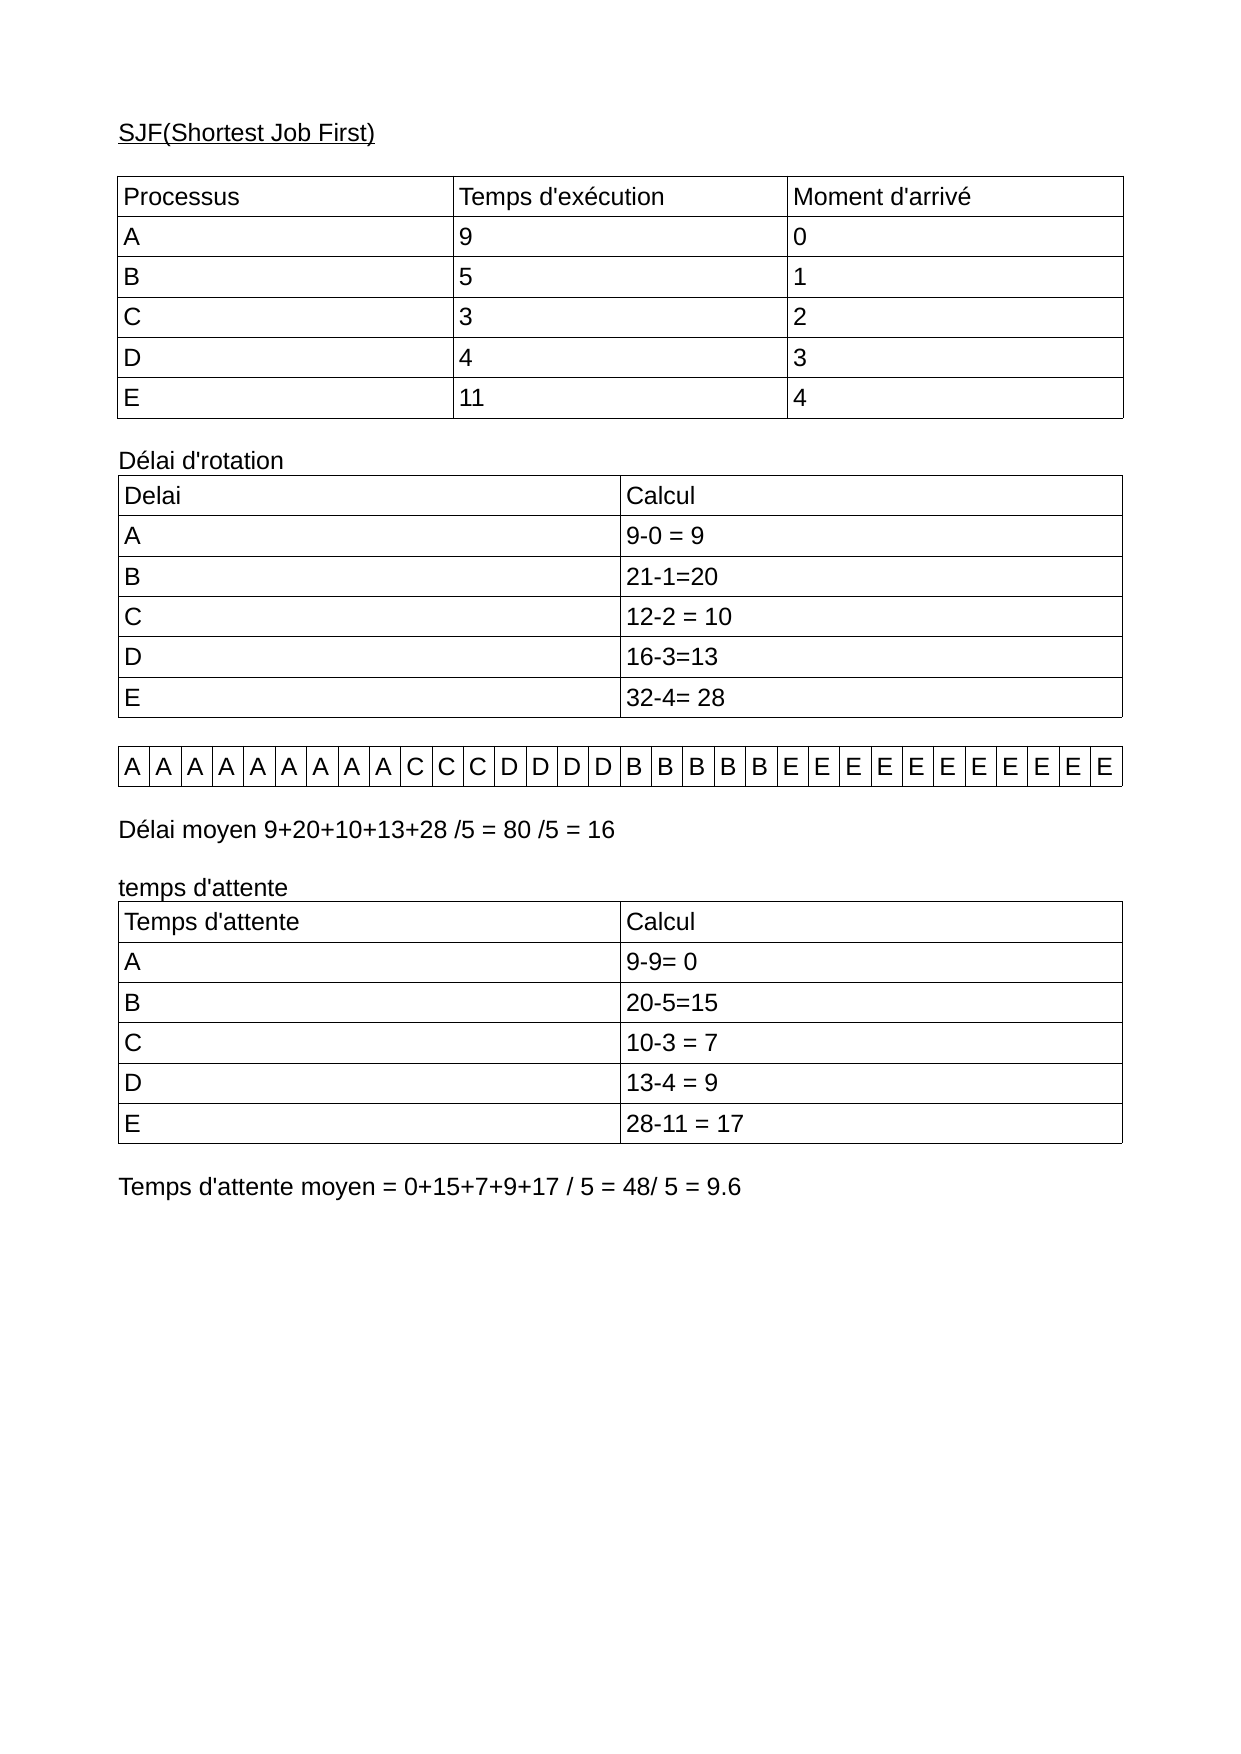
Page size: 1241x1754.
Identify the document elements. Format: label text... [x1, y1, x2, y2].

table_cell C [118, 298, 453, 337]
table_header E [778, 747, 808, 786]
table_header B [746, 747, 777, 786]
table_header E [966, 747, 996, 786]
table_cell 16-3=13 [621, 637, 1122, 677]
table_cell 2 [788, 298, 1123, 337]
table_cell B [119, 557, 620, 596]
text temps d'attente [118, 872, 1122, 901]
table_header A [370, 747, 400, 786]
table_header B [683, 747, 714, 786]
table_cell D [119, 1064, 620, 1103]
table_cell 9-0 = 9 [621, 516, 1122, 556]
table_cell 3 [788, 338, 1123, 377]
table_cell 9-9= 0 [621, 943, 1122, 982]
table_cell E [119, 678, 620, 717]
table_cell 4 [454, 338, 787, 377]
table_cell B [118, 257, 453, 297]
table_header A [182, 747, 212, 786]
table_header B [621, 747, 651, 786]
table_header A [119, 747, 149, 786]
table_header E [997, 747, 1027, 786]
table_header Delai [119, 476, 620, 515]
table_header E [872, 747, 902, 786]
table_cell 28-11 = 17 [621, 1104, 1122, 1143]
table_header D [495, 747, 526, 786]
table_header A [213, 747, 243, 786]
table_header D [589, 747, 620, 786]
table_header A [244, 747, 275, 786]
table_cell B [119, 983, 620, 1022]
table_cell 4 [788, 378, 1123, 417]
table_header A [276, 747, 306, 786]
text SJF(Shortest Job First) [118, 118, 1122, 147]
table_cell A [118, 217, 453, 256]
table_header Calcul [621, 476, 1122, 515]
table_header B [715, 747, 745, 786]
table_cell 32-4= 28 [621, 678, 1122, 717]
table_cell 21-1=20 [621, 557, 1122, 596]
table_cell 20-5=15 [621, 983, 1122, 1022]
table_cell 5 [454, 257, 787, 297]
table_cell 9 [454, 217, 787, 256]
table_cell C [119, 597, 620, 636]
table_header Moment d'arrivé [788, 177, 1123, 216]
table_cell 12-2 = 10 [621, 597, 1122, 636]
table_header B [652, 747, 682, 786]
table_header C [464, 747, 494, 786]
table_cell D [118, 338, 453, 377]
text Temps d'attente moyen = 0+15+7+9+17 / 5 = 48/ 5 = 9.6 [118, 1172, 1122, 1201]
table_cell 1 [788, 257, 1123, 297]
table_cell 13-4 = 9 [621, 1064, 1122, 1103]
table_cell A [119, 943, 620, 982]
table_header E [809, 747, 839, 786]
table_header C [433, 747, 463, 786]
text Délai moyen 9+20+10+13+28 /5 = 80 /5 = 16 [118, 815, 1122, 844]
table_header Temps d'exécution [454, 177, 787, 216]
table_header Temps d'attente [119, 902, 620, 942]
table_cell 10-3 = 7 [621, 1023, 1122, 1062]
table_cell 11 [454, 378, 787, 417]
table_header D [527, 747, 557, 786]
table_header E [1060, 747, 1090, 786]
table_header E [1091, 747, 1122, 786]
table_header E [903, 747, 933, 786]
table_header Processus [118, 177, 453, 216]
table_header D [558, 747, 588, 786]
table_cell E [118, 378, 453, 417]
table_cell D [119, 637, 620, 677]
table_cell 3 [454, 298, 787, 337]
table_cell C [119, 1023, 620, 1062]
table_cell E [119, 1104, 620, 1143]
table_header E [840, 747, 871, 786]
table_header A [150, 747, 181, 786]
table_header C [401, 747, 432, 786]
table_header E [934, 747, 965, 786]
table_cell 0 [788, 217, 1123, 256]
table_header A [339, 747, 369, 786]
table_header Calcul [621, 902, 1122, 942]
text Délai d'rotation [118, 446, 1122, 475]
table_cell A [119, 516, 620, 556]
table_header E [1028, 747, 1059, 786]
table_header A [307, 747, 338, 786]
